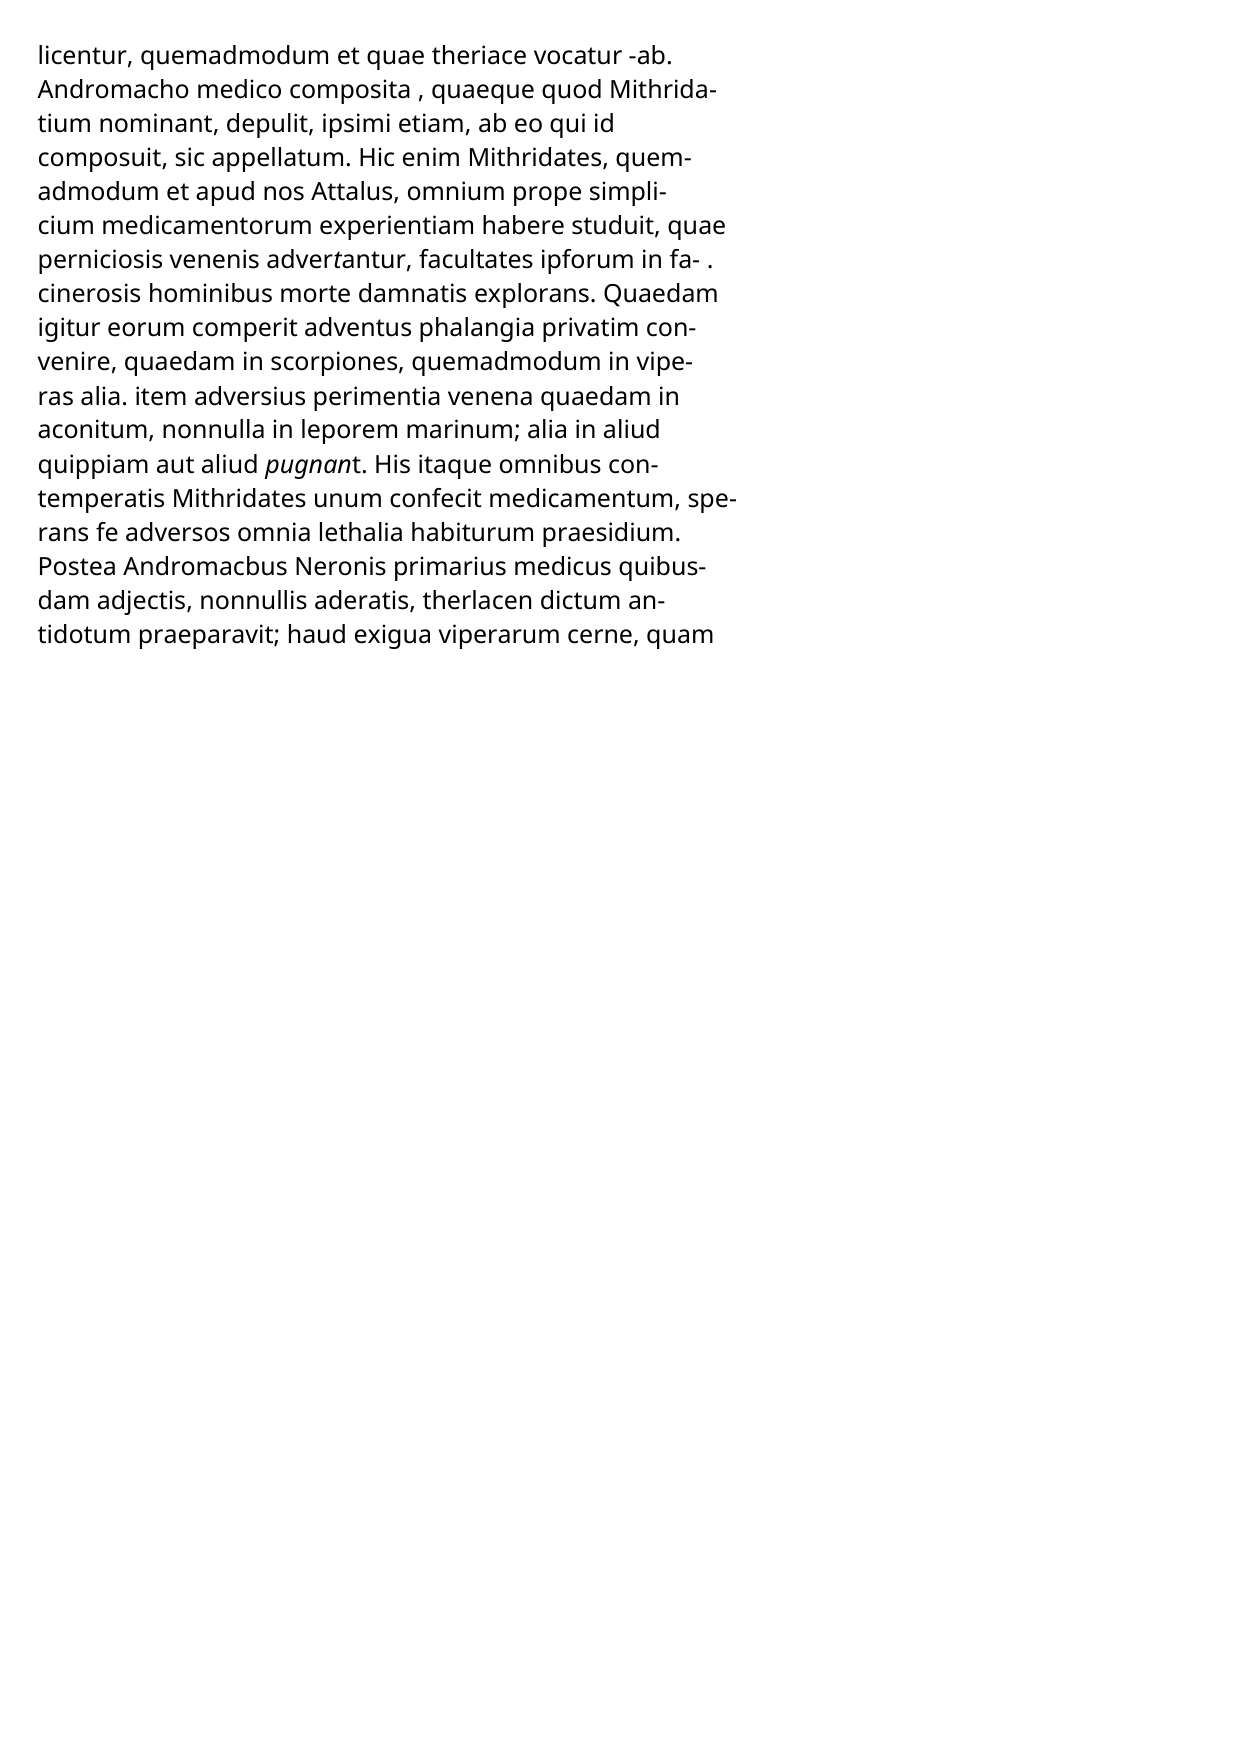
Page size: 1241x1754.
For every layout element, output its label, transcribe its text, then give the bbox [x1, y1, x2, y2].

text licentur, quemadmodum et quae theriace vocatur -ab. Andromacho medico composita , quaeque quod Mithrida- tium nominant, depulit, ipsimi etiam, ab eo qui id composuit, sic appellatum. Hic enim Mithridates, quem- admodum et apud nos Attalus, omnium prope simpli- cium medicamentorum experientiam habere studuit, quae perniciosis venenis advertantur, facultates ipforum in fa- . cinerosis hominibus morte damnatis explorans. Quaedam igitur eorum comperit adventus phalangia privatim con- venire, quaedam in scorpiones, quemadmodum in vipe- ras alia. item adversius perimentia venena quaedam in aconitum, nonnulla in leporem marinum; alia in aliud quippiam aut aliud pugnant. His itaque omnibus con- temperatis Mithridates unum confecit medicamentum, spe- rans fe adversos omnia lethalia habiturum praesidium. Postea Andromacbus Neronis primarius medicus quibus- dam adjectis, nonnullis aderatis, therlacen dictum an- tidotum praeparavit; haud exigua viperarum cerne, quam [37, 37, 1203, 651]
